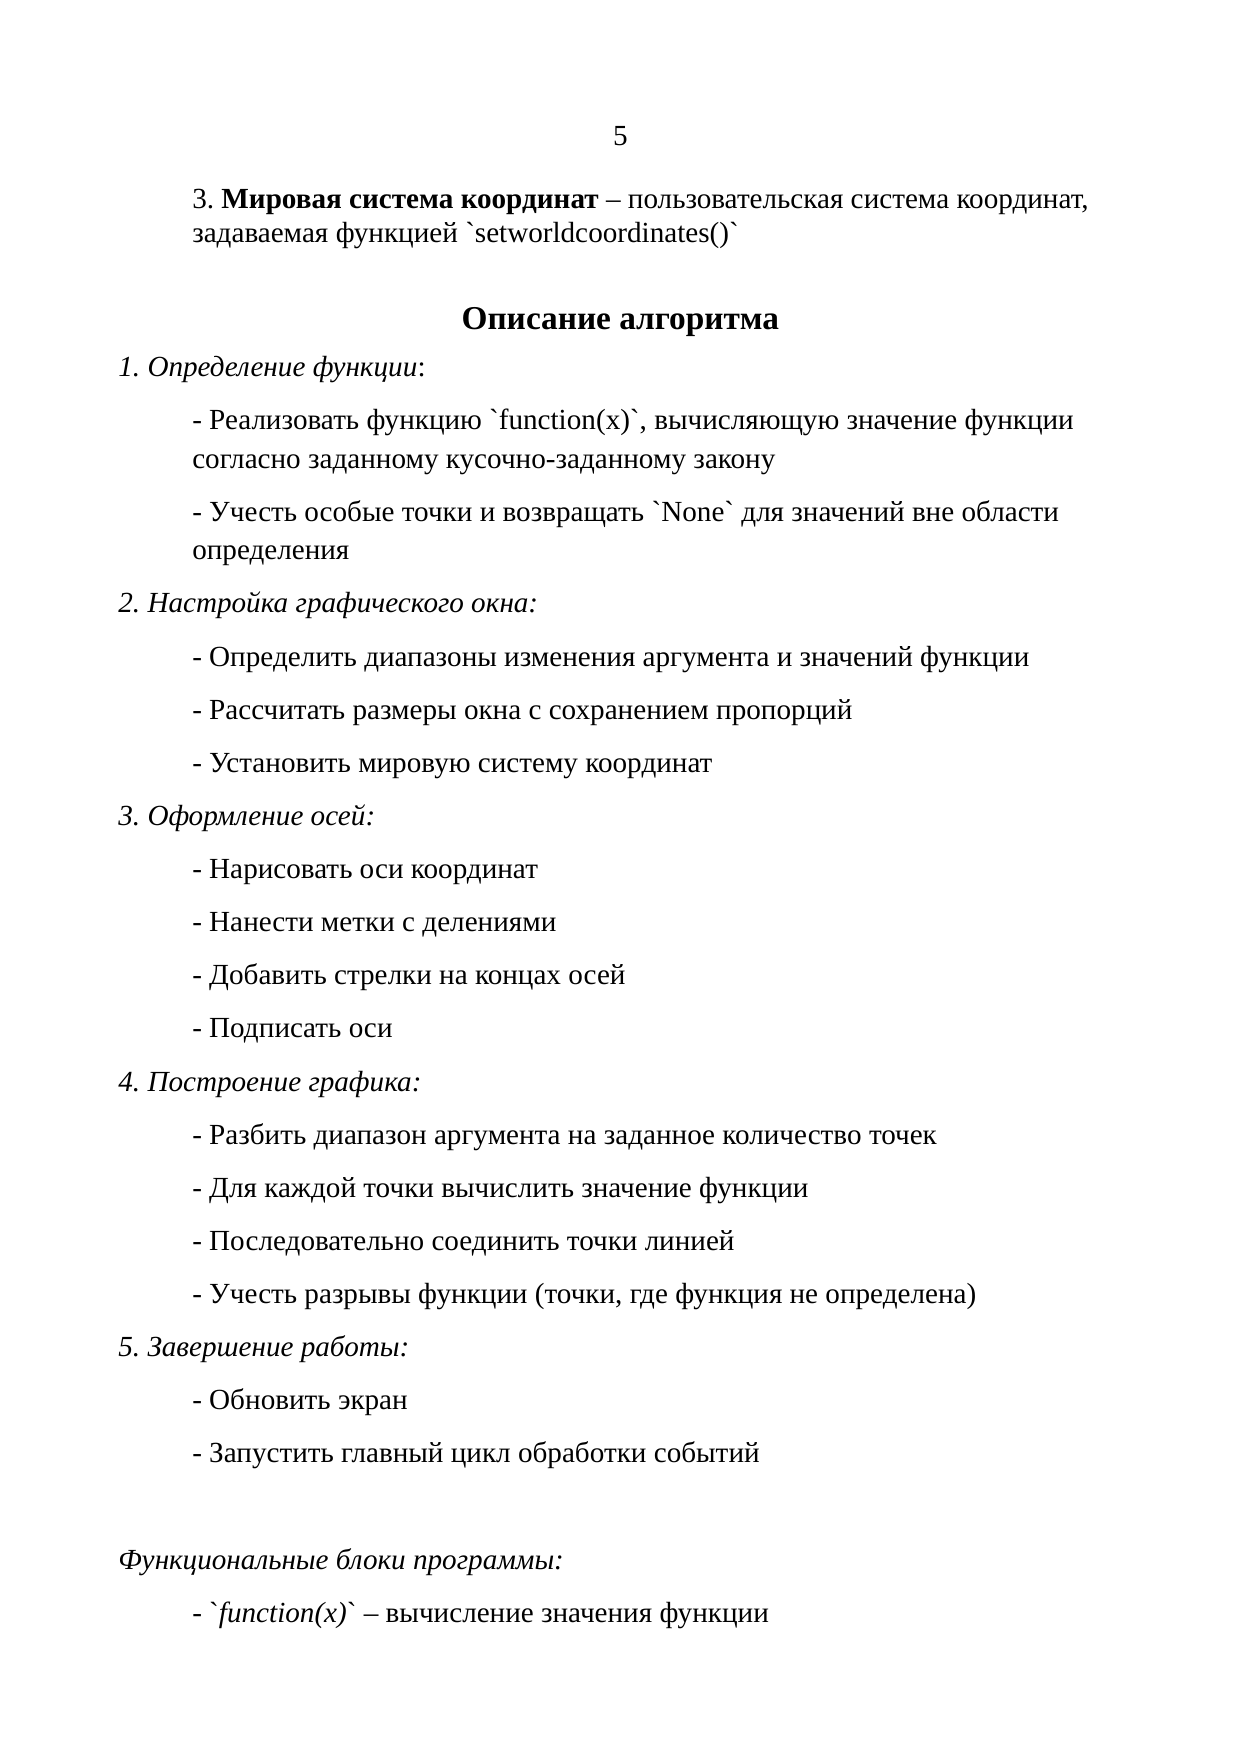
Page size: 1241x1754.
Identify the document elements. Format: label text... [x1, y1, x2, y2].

text - `function(x)` – вычисление значения функции [118, 1595, 1122, 1628]
text - Последовательно соединить точки линией [118, 1223, 1122, 1257]
text 2. Настройка графического окна: [118, 586, 1122, 619]
text 4. Построение графика: [118, 1064, 1122, 1097]
text - Для каждой точки вычислить значение функции [118, 1170, 1122, 1203]
text - Обновить экран [118, 1382, 1122, 1416]
text 3. Мировая система координат – пользовательская система координат, задаваемая функцией `setworldcoordinates()` [192, 181, 1122, 248]
text 1. Определение функции: [118, 349, 1122, 383]
text - Установить мировую систему координат [118, 745, 1122, 778]
text - Разбить диапазон аргумента на заданное количество точек [118, 1117, 1122, 1150]
text 3. Оформление осей: [118, 798, 1122, 832]
subtitle Описание алгоритма [118, 298, 1122, 337]
text - Учесть разрывы функции (точки, где функция не определена) [118, 1276, 1122, 1310]
text - Нарисовать оси координат [118, 851, 1122, 885]
text - Рассчитать размеры окна с сохранением пропорций [118, 692, 1122, 725]
text - Добавить стрелки на концах осей [118, 957, 1122, 991]
text - Реализовать функцию `function(x)`, вычисляющую значение функции согласно заданному кусочно-заданному закону [192, 402, 1122, 474]
text - Подписать оси [118, 1011, 1122, 1044]
text - Учесть особые точки и возвращать `None` для значений вне области определения [192, 494, 1122, 566]
text 5. Завершение работы: [118, 1329, 1122, 1363]
text Функциональные блоки программы: [118, 1542, 1122, 1575]
text - Запустить главный цикл обработки событий [118, 1436, 1122, 1469]
text - Нанести метки с делениями [118, 904, 1122, 938]
text - Определить диапазоны изменения аргумента и значений функции [118, 639, 1122, 672]
